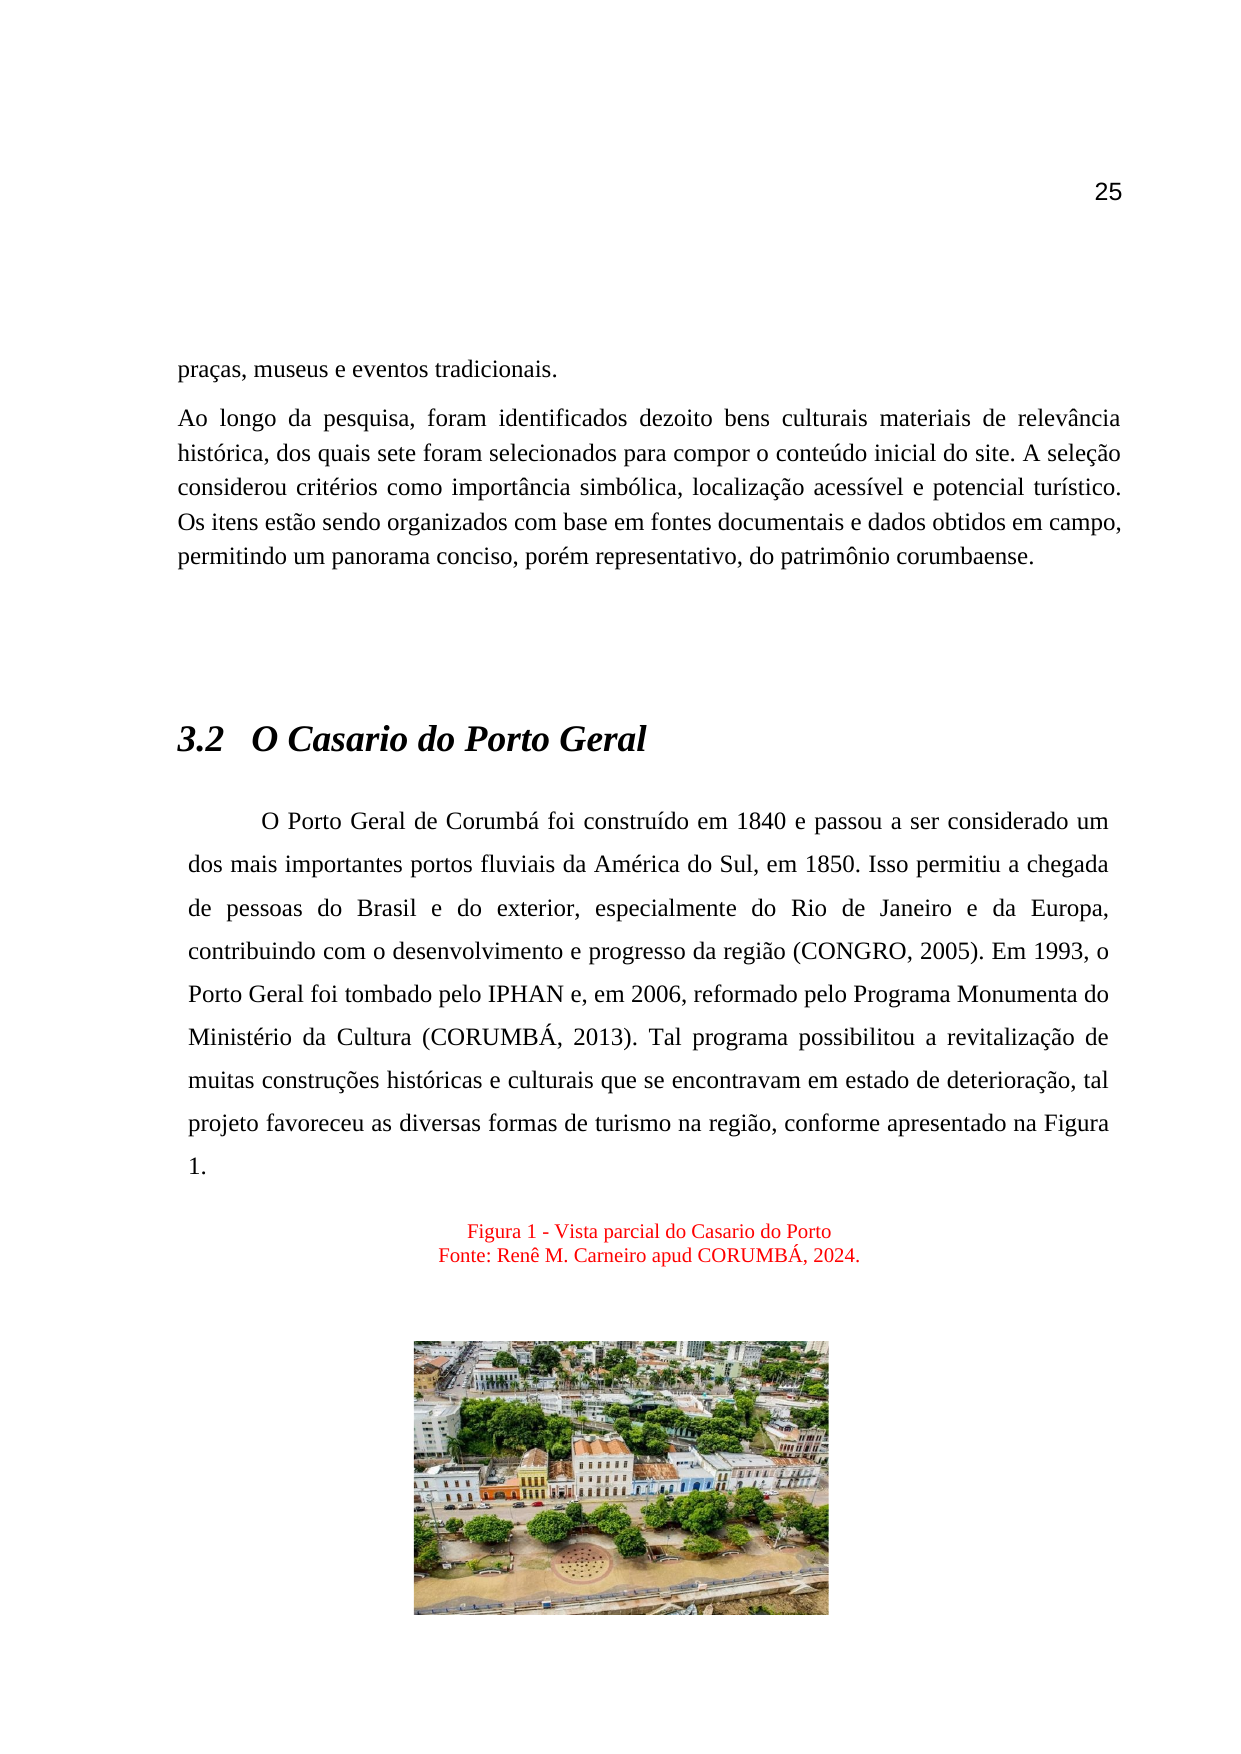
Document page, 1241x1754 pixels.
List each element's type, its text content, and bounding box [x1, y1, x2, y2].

text Ao longo da pesquisa, foram identificados dezoito bens culturais materiais de relevância histórica, dos quais sete foram selecionados para compor o conteúdo inicial do site. A seleção considerou critérios como importância simbólica, localização acessível e potencial turístico. Os itens estão sendo organizados com base em fontes documentais e dados obtidos em campo, permitindo um panorama conciso, porém representativo, do patrimônio corumbaense. [177, 403, 1122, 570]
text Figura 1 - Vista parcial do Casario do Porto [205, 1218, 1093, 1243]
text Fonte: Renê M. Carneiro apud CORUMBÁ, 2024. [205, 1243, 1093, 1267]
text O Porto Geral de Corumbá foi construído em 1840 e passou a ser considerado um dos mais importantes portos fluviais da América do Sul, em 1850. Isso permitiu a chegada de pessoas do Brasil e do exterior, especialmente do Rio de Janeiro e da Europa, contribuindo com o desenvolvimento e progresso da região (CONGRO, 2005). Em 1993, o Porto Geral foi tombado pelo IPHAN e, em 2006, reformado pelo Programa Monumenta do Ministério da Cultura (CORUMBÁ, 2013). Tal programa possibilitou a revitalização de muitas construções históricas e culturais que se encontravam em estado de deterioração, tal projeto favoreceu as diversas formas de turismo na região, conforme apresentado na Figura 1. [188, 806, 1110, 1180]
text 3.2 O Casario do Porto Geral [177, 717, 1110, 760]
text praças, museus e eventos tradicionais. [177, 354, 1122, 383]
picture [413, 1341, 829, 1615]
